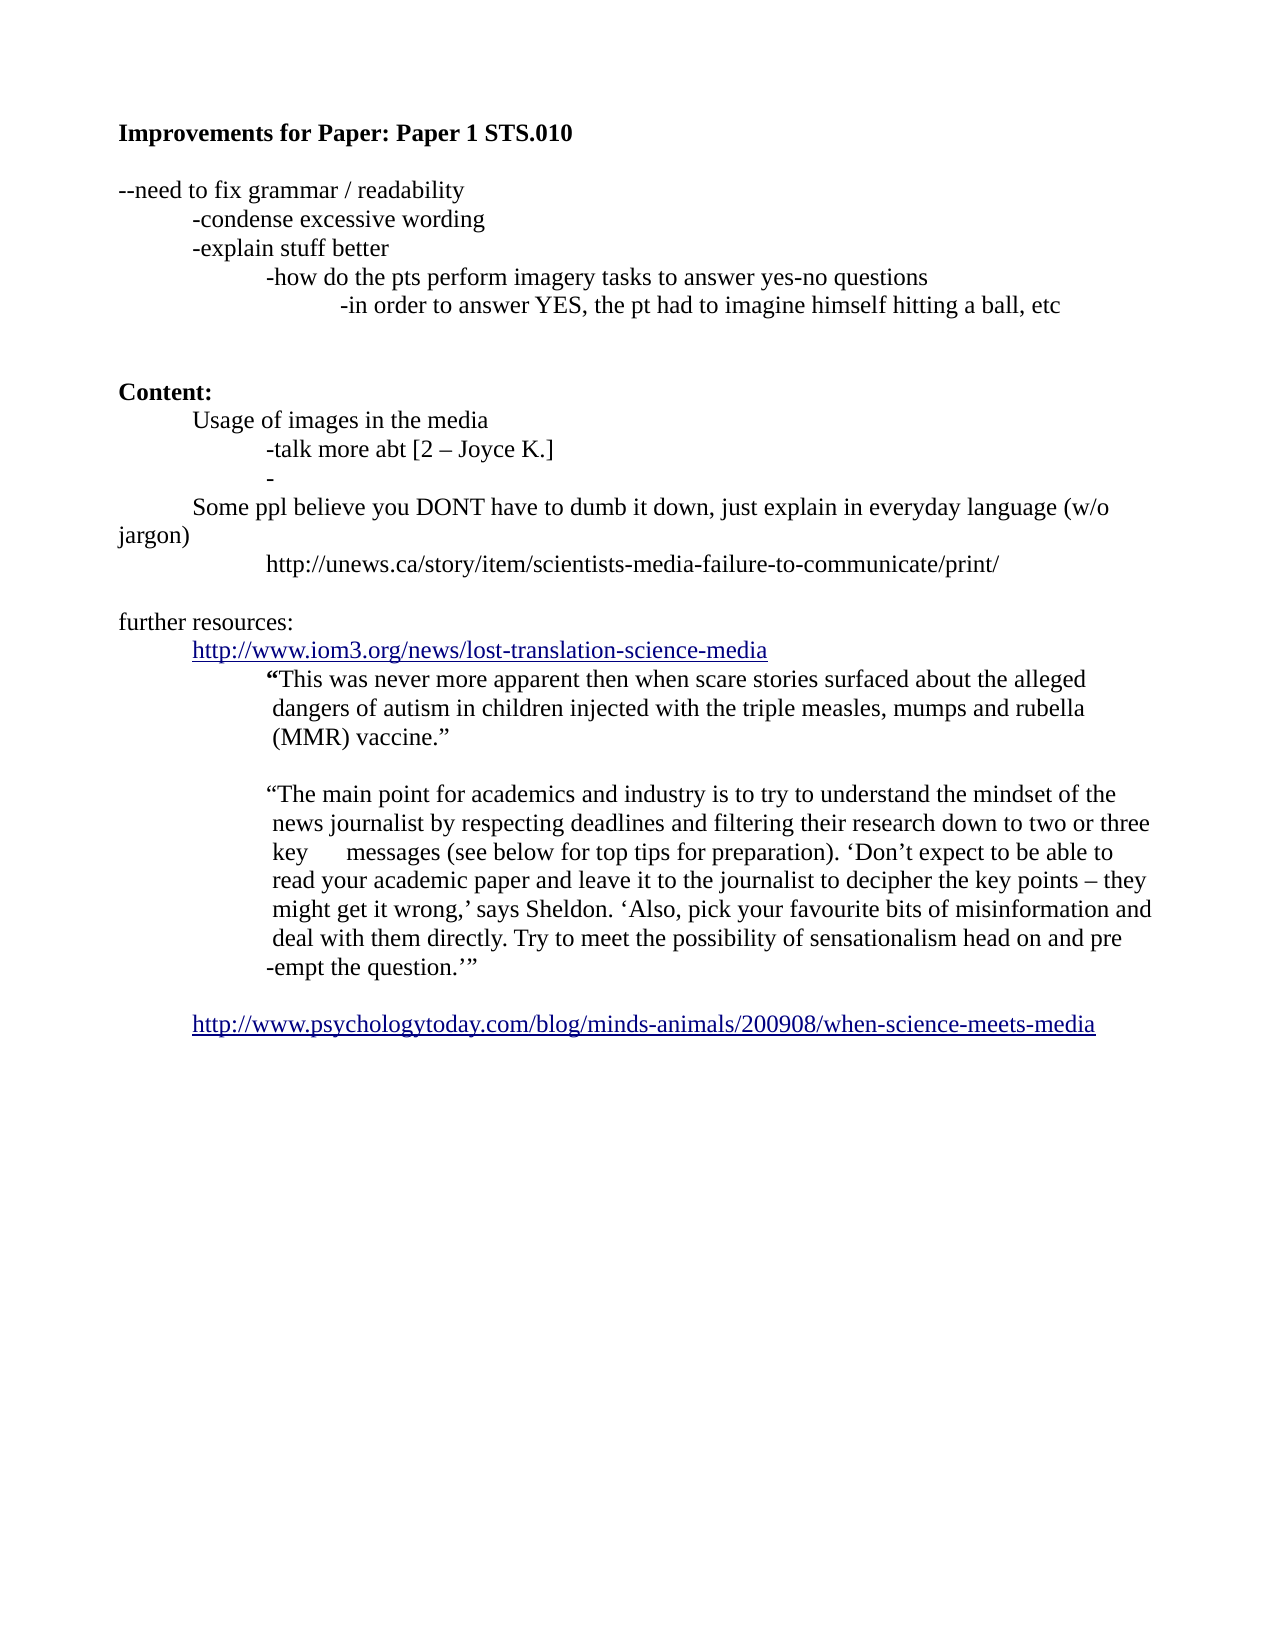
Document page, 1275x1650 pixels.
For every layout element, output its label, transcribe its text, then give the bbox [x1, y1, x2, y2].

text Usage of images in the media [118, 406, 1157, 434]
text http://www.iom3.org/news/lost-translation-science-media [118, 636, 1157, 664]
text -condense excessive wording [118, 204, 1157, 233]
text “The main point for academics and industry is to try to understand the mindset of the news journalist by respecting deadlines and filtering their research down to two or three key messages (see below for top tips for preparation). ‘Don’t expect to be able to read your academic paper and leave it to the journalist to decipher the key points – they might get it wrong,’ says Sheldon. ‘Also, pick your favourite bits of misinformation and deal with them directly. Try to meet the possibility of sensationalism head on and pre -empt the question.’” [192, 779, 1157, 981]
text http://www.psychologytoday.com/blog/minds-animals/200908/when-science-meets-media [192, 1009, 1157, 1038]
text “This was never more apparent then when scare stories surfaced about the alleged dangers of autism in children injected with the triple measles, mumps and rubella (MMR) vaccine.” [118, 664, 1157, 751]
text --need to fix grammar / readability [118, 176, 1157, 204]
text - [118, 463, 1157, 492]
text -in order to answer YES, the pt had to imagine himself hitting a ball, etc [118, 291, 1157, 319]
text Improvements for Paper: Paper 1 STS.010 [118, 118, 1157, 147]
text -how do the pts perform imagery tasks to answer yes-no questions [118, 262, 1157, 291]
text further resources: [118, 607, 1157, 636]
text -talk more abt [2 – Joyce K.] [118, 434, 1157, 463]
text http://unews.ca/story/item/scientists-media-failure-to-communicate/print/ [118, 549, 1157, 578]
text Content: [118, 377, 1157, 406]
text -explain stuff better [118, 233, 1157, 262]
text Some ppl believe you DONT have to dumb it down, just explain in everyday language (w/o jargon) [118, 492, 1157, 549]
